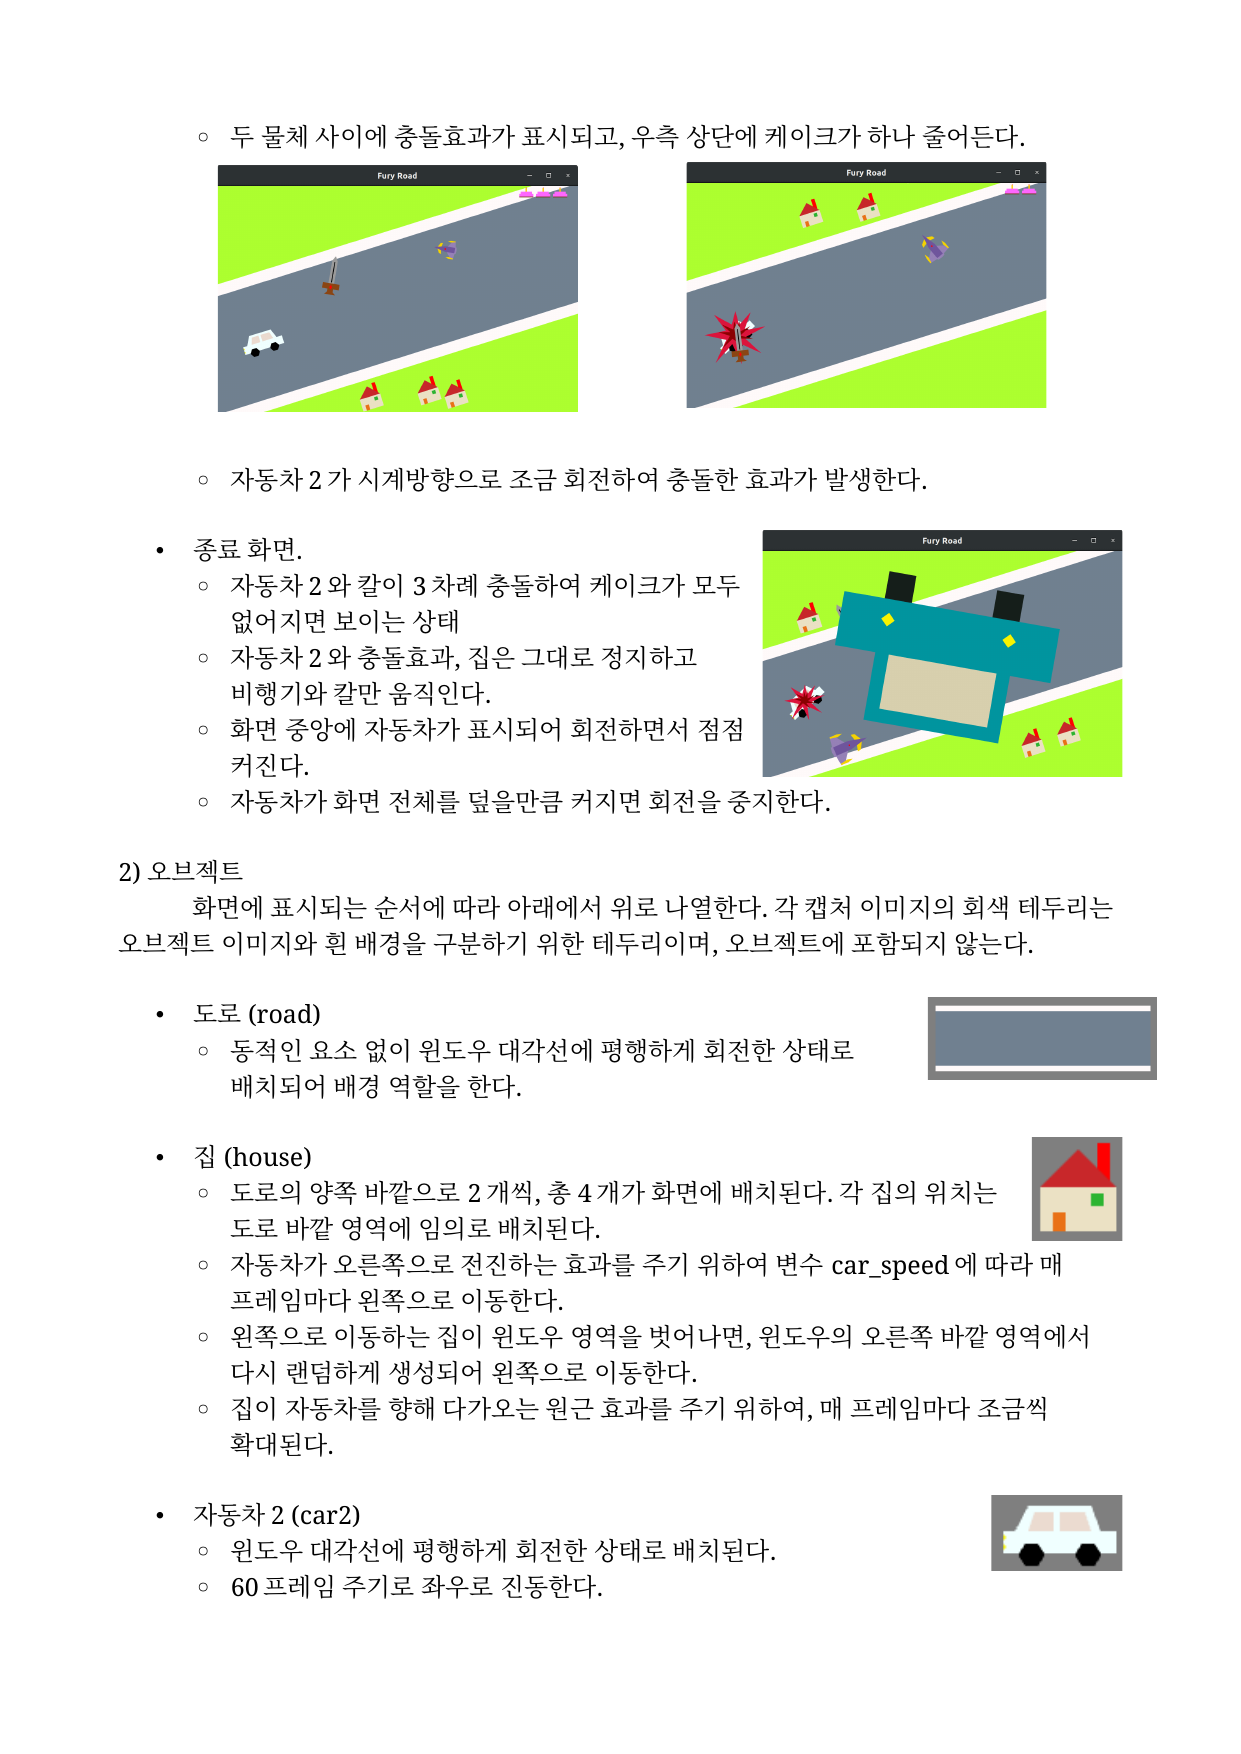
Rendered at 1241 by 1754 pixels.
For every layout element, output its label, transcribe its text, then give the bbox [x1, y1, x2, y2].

list 자동차가 오른쪽으로 전진하는 효과를 주기 위하여 변수 car_speed에 따라 매 프레임마다 왼쪽으로 이동한다. [193, 1245, 1122, 1317]
list 종료 화면. [156, 531, 762, 567]
picture [991, 1495, 1123, 1571]
list 윈도우 대각선에 평행하게 회전한 상태로 배치된다. [193, 1532, 991, 1568]
list 자동차2가 시계방향으로 조금 회전하여 충돌한 효과가 발생한다. [193, 461, 1122, 497]
list 집 (house) [156, 1137, 1031, 1173]
picture [1031, 1137, 1123, 1241]
list 도로 (road) [156, 995, 1122, 1031]
list 자동차2 (car2) [156, 1496, 991, 1532]
list 자동차2와 충돌효과, 집은 그대로 정지하고 비행기와 칼만 움직인다. [193, 639, 762, 711]
text 2) 오브젝트 [118, 853, 1122, 889]
picture [686, 162, 1047, 408]
list 왼쪽으로 이동하는 집이 윈도우 영역을 벗어나면, 윈도우의 오른쪽 바깥 영역에서 다시 랜덤하게 생성되어 왼쪽으로 이동한다. [193, 1317, 1122, 1389]
list 자동차2와 칼이 3차례 충돌하여 케이크가 모두 없어지면 보이는 상태 [193, 567, 762, 639]
list 도로의 양쪽 바깥으로 2개씩, 총 4개가 화면에 배치된다. 각 집의 위치는 도로 바깥 영역에 임의로 배치된다. [193, 1173, 1122, 1245]
picture [927, 997, 1157, 1080]
list 자동차가 화면 전체를 덮을만큼 커지면 회전을 중지한다. [193, 783, 1122, 819]
picture [762, 530, 1123, 777]
text 화면에 표시되는 순서에 따라 아래에서 위로 나열한다. 각 캡처 이미지의 회색 테두리는 오브젝트 이미지와 흰 배경을 구분하기 위한 테두리이며, 오브젝트에 포함되지 않는다. [118, 889, 1122, 961]
list 두 물체 사이에 충돌효과가 표시되고, 우측 상단에 케이크가 하나 줄어든다. [193, 118, 1122, 154]
list 집이 자동차를 향해 다가오는 원근 효과를 주기 위하여, 매 프레임마다 조금씩 확대된다. [193, 1389, 1122, 1462]
picture [217, 165, 578, 412]
list 동적인 요소 없이 윈도우 대각선에 평행하게 회전한 상태로 배치되어 배경 역할을 한다. [193, 1031, 1122, 1103]
list 60프레임 주기로 좌우로 진동한다. [193, 1568, 1122, 1604]
list 화면 중앙에 자동차가 표시되어 회전하면서 점점 커진다. [193, 711, 1122, 783]
